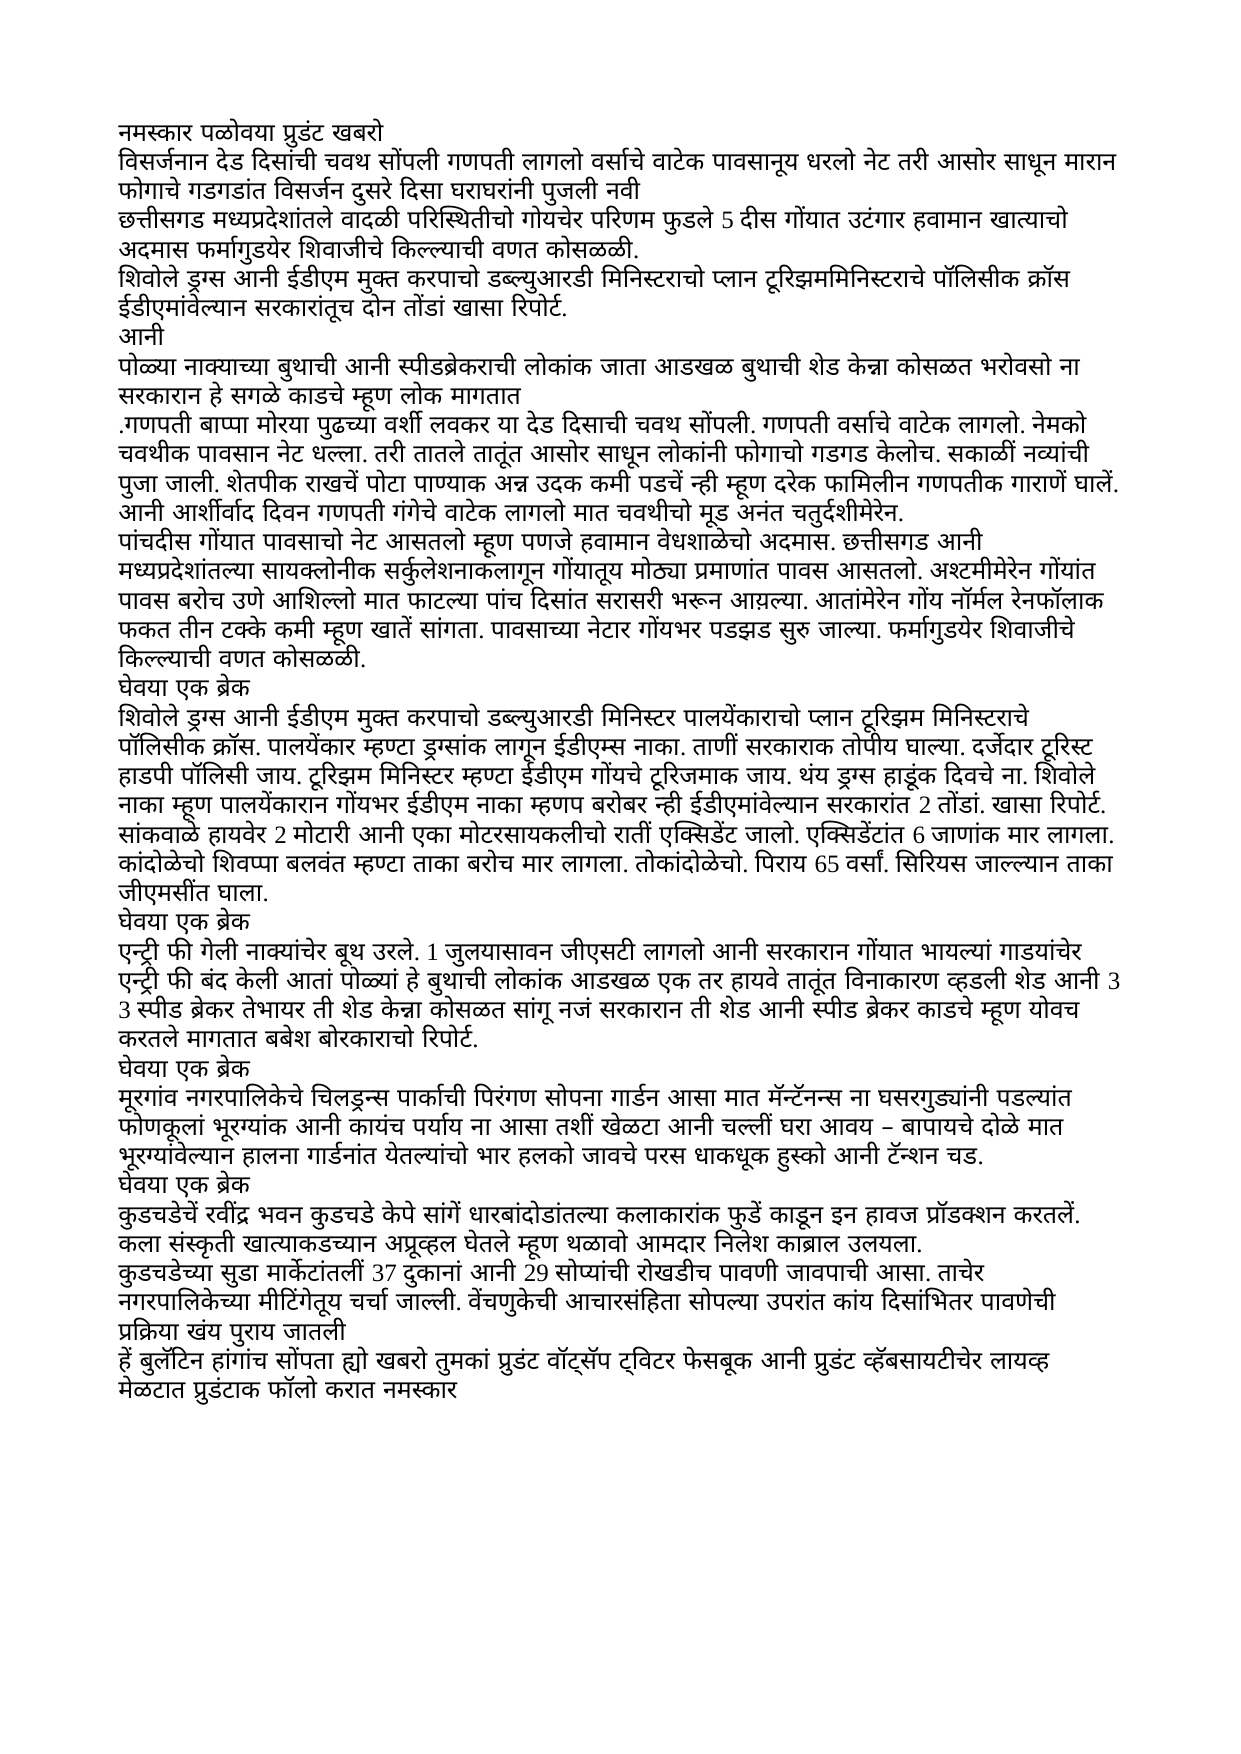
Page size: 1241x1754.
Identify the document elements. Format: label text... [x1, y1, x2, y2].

text सांकवाळे हायवेर 2 मोटारी आनी एका मोटरसायकलीचो रातीं एक्सिडेंट जालो. एक्सिडेंटांत 6 जाणांक मार लागला. कांदोळेचो शिवप्पा बलवंत म्हण्टा ताका बरोच मार लागला. तोकांदोळेचो. पिराय 65 वर्सां. सिरियस जाल्ल्यान ताका जीएमसींत घाला. [118, 820, 1122, 907]
text आनी [118, 323, 1122, 352]
text हें बुलॅटिन हांगांच सोंपता ह्यो खबरो तुमकां प्रुडंट वॉट्सॅप ट्विटर फेसबूक आनी प्रुडंट व्हॅबसायटीचेर लायव्ह मेळटात प्रुडंटाक फॉलो करात नमस्कार [118, 1346, 1122, 1404]
text नमस्कार पळोवया प्रुडंट खबरो [118, 118, 1122, 147]
text छत्तीसगड मध्यप्रदेशांतले वादळी परिस्थितीचो गोयचेर परिणम फुडले 5 दीस गोंयात उटंगार हवामान खात्याचो अदमास फर्मागुडयेर शिवाजीचे किल्ल्याची वणत कोसळळी. [118, 206, 1122, 264]
text .गणपती बाप्पा मोरया पुढच्या वर्शी लवकर या देड दिसाची चवथ सोंपली. गणपती वर्साचे वाटेक लागलो. नेमको चवथीक पावसान नेट धल्ला. तरी तातले तातूंत आसोर साधून लोकांनी फोगाचो गडगड केलोच. सकाळीं नव्यांची पुजा जाली. शेतपीक राखचें पोटा पाण्याक अन्न उदक कमी पडचें न्ही म्हूण दरेक फामिलीन गणपतीक गाराणें घालें. आनी आर्शीर्वाद दिवन गणपती गंगेचे वाटेक लागलो मात चवथीचो मूड अनंत चतुर्दशीमेरेन. [118, 410, 1122, 527]
text शिवोले ड्रग्स आनी ईडीएम मुक्त करपाचो डब्ल्युआरडी मिनिस्टर पालयेंकाराचो प्लान टूरिझम मिनिस्टराचे पॉलिसीक क्रॉस. पालयेंकार म्हण्टा ड्रग्सांक लागून ईडीएम्स नाका. ताणीं सरकाराक तोपीय घाल्या. दर्जेदार टूरिस्ट हाडपी पॉलिसी जाय. टूरिझम मिनिस्टर म्हण्टा ईडीएम गोंयचे टूरिजमाक जाय. थंय ड्रग्स हाडूंक दिवचे ना. शिवोले नाका म्हूण पालयेंकारान गोंयभर ईडीएम नाका म्हणप बरोबर न्ही ईडीएमांवेल्यान सरकारांत 2 तोंडां. खासा रिपोर्ट. [118, 703, 1122, 820]
text विसर्जनान देड दिसांची चवथ सोंपली गणपती लागलो वर्साचे वाटेक पावसानूय धरलो नेट तरी आसोर साधून मारान फोगाचे गडगडांत विसर्जन दुसरे दिसा घराघरांनी पुजली नवी [118, 147, 1122, 206]
text घेवया एक ब्रेक [118, 907, 1122, 937]
text घेवया एक ब्रेक [118, 1054, 1122, 1083]
text मूरगांव नगरपालिकेचे चिलड्रन्स पार्काची पिरंगण सोपना गार्डन आसा मात मॅन्टॅनन्स ना घसरगुड्यांनी पडल्यांत फोणकूलां भूरग्यांक आनी कायंच पर्याय ना आसा तशीं खेळटा आनी चल्लीं घरा आवय – बापायचे दोळे मात भूरग्यांवेल्यान हालना गार्डनांत येतल्यांचो भार हलको जावचे परस धाकधूक हुस्को आनी टॅन्शन चड. [118, 1083, 1122, 1171]
text घेवया एक ब्रेक [118, 1171, 1122, 1200]
text शिवोले ड्रग्स आनी ईडीएम मुक्त करपाचो डब्ल्युआरडी मिनिस्टराचो प्लान टूरिझममिनिस्टराचे पॉलिसीक क्रॉस ईडीएमांवेल्यान सरकारांतूच दोन तोंडां खासा रिपोर्ट. [118, 264, 1122, 323]
text घेवया एक ब्रेक [118, 673, 1122, 703]
text कुडचडेचें रवींद्र भवन कुडचडे केपे सांगें धारबांदोडांतल्या कलाकारांक फुडें काडून इन हावज प्रॉडक्शन करतलें. कला संस्कृती खात्याकडच्यान अप्रूव्हल घेतले म्हूण थळावो आमदार निलेश काब्राल उलयला. [118, 1200, 1122, 1258]
text एन्ट्री फी गेली नाक्यांचेर बूथ उरले. 1 जुलयासावन जीएसटी लागलो आनी सरकारान गोंयात भायल्यां गाडयांचेर एन्ट्री फी बंद केली आतां पोळ्यां हे बुथाची लोकांक आडखळ एक तर हायवे तातूंत विनाकारण व्हडली शेड आनी 3 3 स्पीड ब्रेकर तेभायर ती शेड केन्ना कोसळत सांगू नजं सरकारान ती शेड आनी स्पीड ब्रेकर काडचे म्हूण योवच करतले मागतात बबेश बोरकाराचो रिपोर्ट. [118, 937, 1122, 1054]
text पांचदीस गोंयात पावसाचो नेट आसतलो म्हूण पणजे हवामान वेधशाळेचो अदमास. छत्तीसगड आनी मध्यप्रदेशांतल्या सायक्लोनीक सर्कुलेशनाकलागून गोंयातूय मोठ्या प्रमाणांत पावस आसतलो. अश्टमीमेरेन गोंयांत पावस बरोच उणे आशिल्लो मात फाटल्या पांच दिसांत सरासरी भरून आय़ल्या. आतांमेरेन गोंय नॉर्मल रेनफॉलाक फकत तीन टक्के कमी म्हूण खातें सांगता. पावसाच्या नेटार गोंयभर पडझड सुरु जाल्या. फर्मागुडयेर शिवाजीचे किल्ल्याची वणत कोसळळी. [118, 527, 1122, 673]
text पोळ्या नाक्याच्या बुथाची आनी स्पीडब्रेकराची लोकांक जाता आडखळ बुथाची शेड केन्ना कोसळत भरोवसो ना सरकारान हे सगळे काडचे म्हूण लोक मागतात [118, 352, 1122, 410]
text कुडचडेच्या सुडा मार्केटांतलीं 37 दुकानां आनी 29 सोप्यांची रोखडीच पावणी जावपाची आसा. ताचेर नगरपालिकेच्या मीटिंगेतूय चर्चा जाल्ली. वेंचणुकेची आचारसंहिता सोपल्या उपरांत कांय दिसांभितर पावणेची प्रक्रिया खंय पुराय जातली [118, 1258, 1122, 1346]
